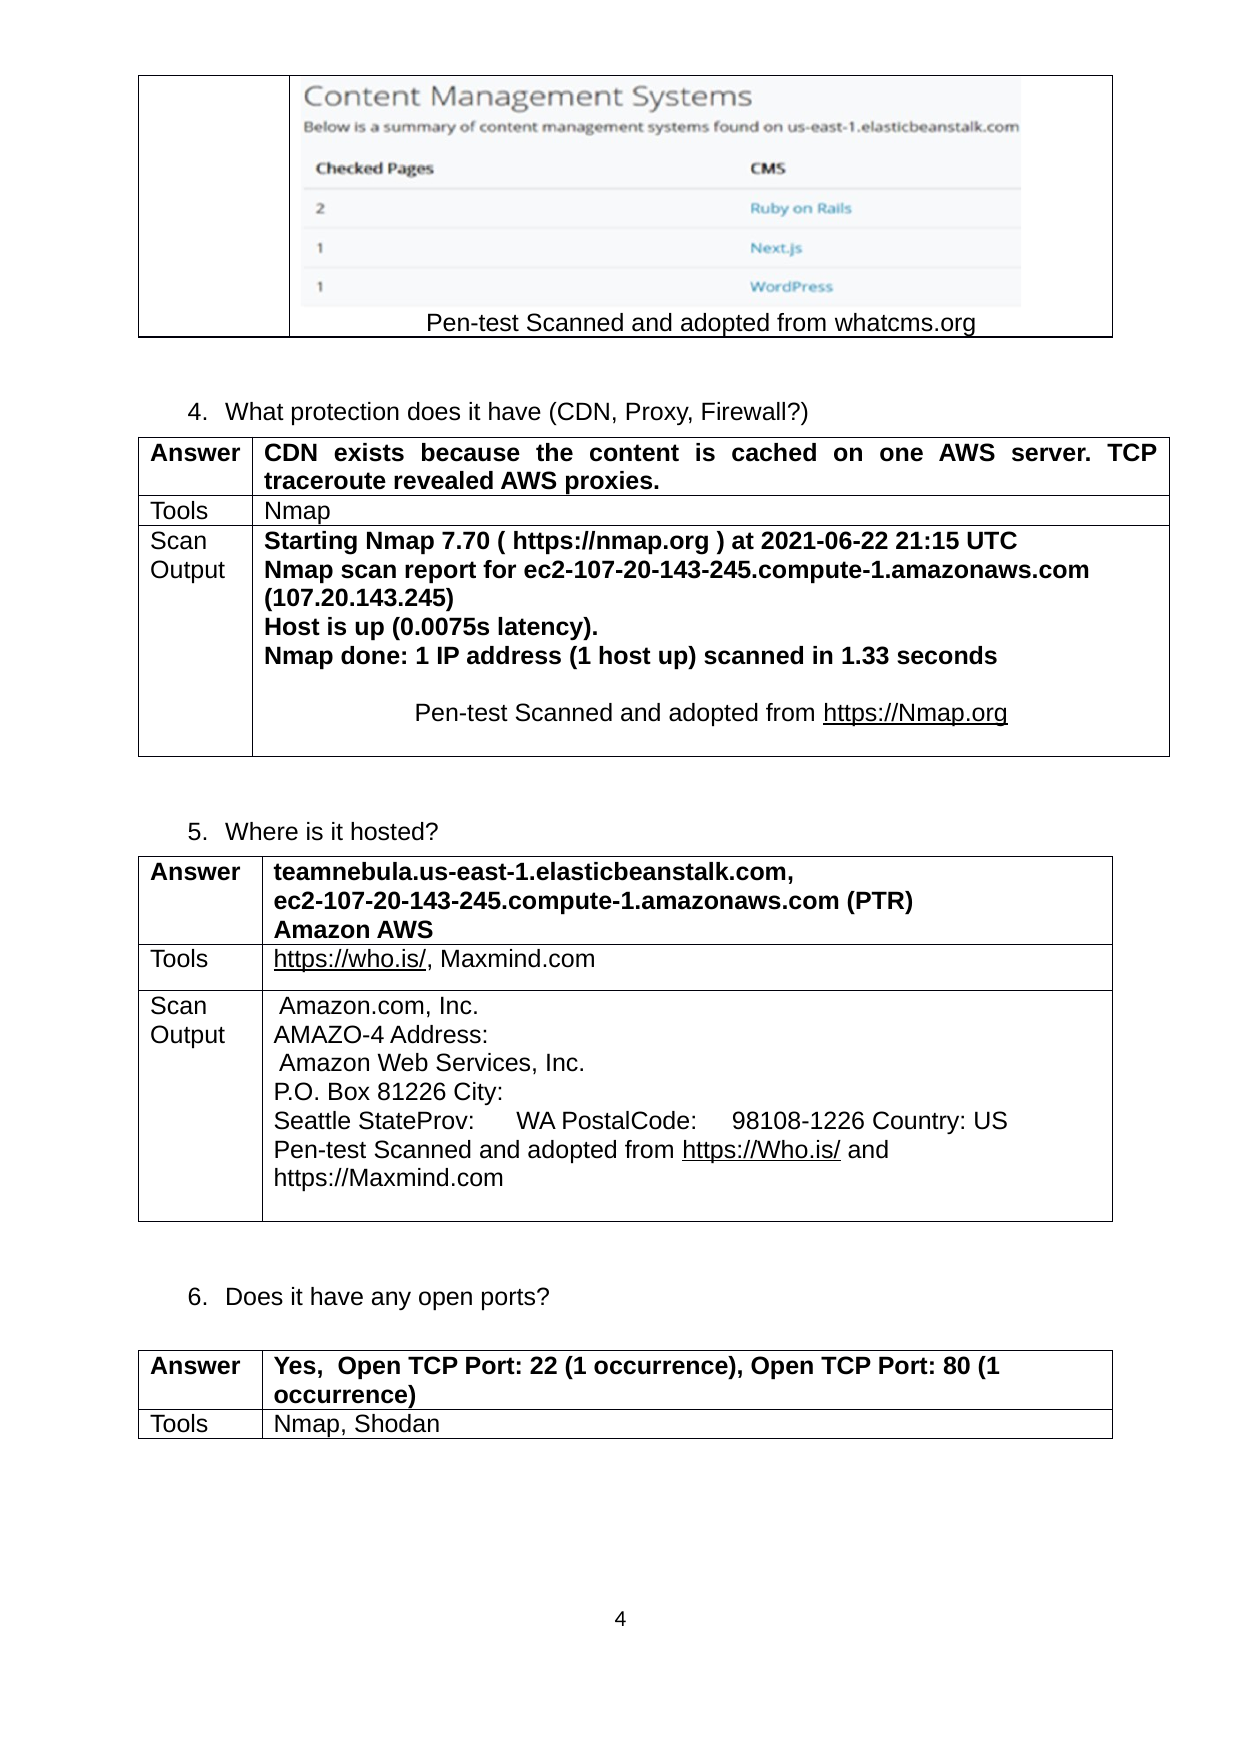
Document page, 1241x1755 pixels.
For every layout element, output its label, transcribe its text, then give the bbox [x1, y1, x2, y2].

list Does it have any open ports? [187, 1282, 1090, 1311]
table_header Yes, Open TCP Port: 22 (1 occurrence), Open TCP Port: 80 (1 occurrence) [263, 1351, 1112, 1408]
table_cell Nmap [253, 496, 1169, 525]
table_cell Amazon.com, Inc. AMAZO-4 Address: Amazon Web Services, Inc. P.O. Box 81226 City: Seattle StateProv: WA PostalCode: 98108-1226 Country: US Pen-test Scanned and adopted from https://Who.is/ and https://Maxmind.com [263, 991, 1112, 1221]
table_cell Starting Nmap 7.70 ( https://nmap.org ) at 2021-06-22 21:15 UTC Nmap scan report for ec2-107-20-143-245.compute-1.amazonaws.com (107.20.143.245) Host is up (0.0075s latency). Nmap done: 1 IP address (1 host up) scanned in 1.33 seconds Pen-test Scanned and adopted from https://Nmap.org [253, 526, 1169, 756]
table_cell Scan Output [139, 526, 252, 756]
list What protection does it have (CDN, Proxy, Firewall?) [187, 397, 1090, 426]
table_cell https://who.is/, Maxmind.com [263, 945, 1112, 990]
table_header Answer [139, 1351, 262, 1408]
table_cell Nmap, Shodan [263, 1410, 1112, 1438]
table_header CDN exists because the content is cached on one AWS server. TCP traceroute revealed AWS proxies. [253, 438, 1169, 495]
table_cell Tools [139, 496, 252, 525]
list Where is it hosted? [187, 817, 1090, 846]
table_cell Tools [139, 945, 262, 990]
table_header Answer [139, 857, 262, 943]
table_cell [139, 76, 289, 336]
table_header teamnebula.us-east-1.elasticbeanstalk.com, ec2-107-20-143-245.compute-1.amazonaws.com (PTR) Amazon AWS [263, 857, 1112, 943]
table_header Answer [139, 438, 252, 495]
table_cell Scan Output [139, 991, 262, 1221]
table_cell Pen-test Scanned and adopted from whatcms.org [290, 76, 1112, 336]
table_cell Tools [139, 1410, 262, 1438]
